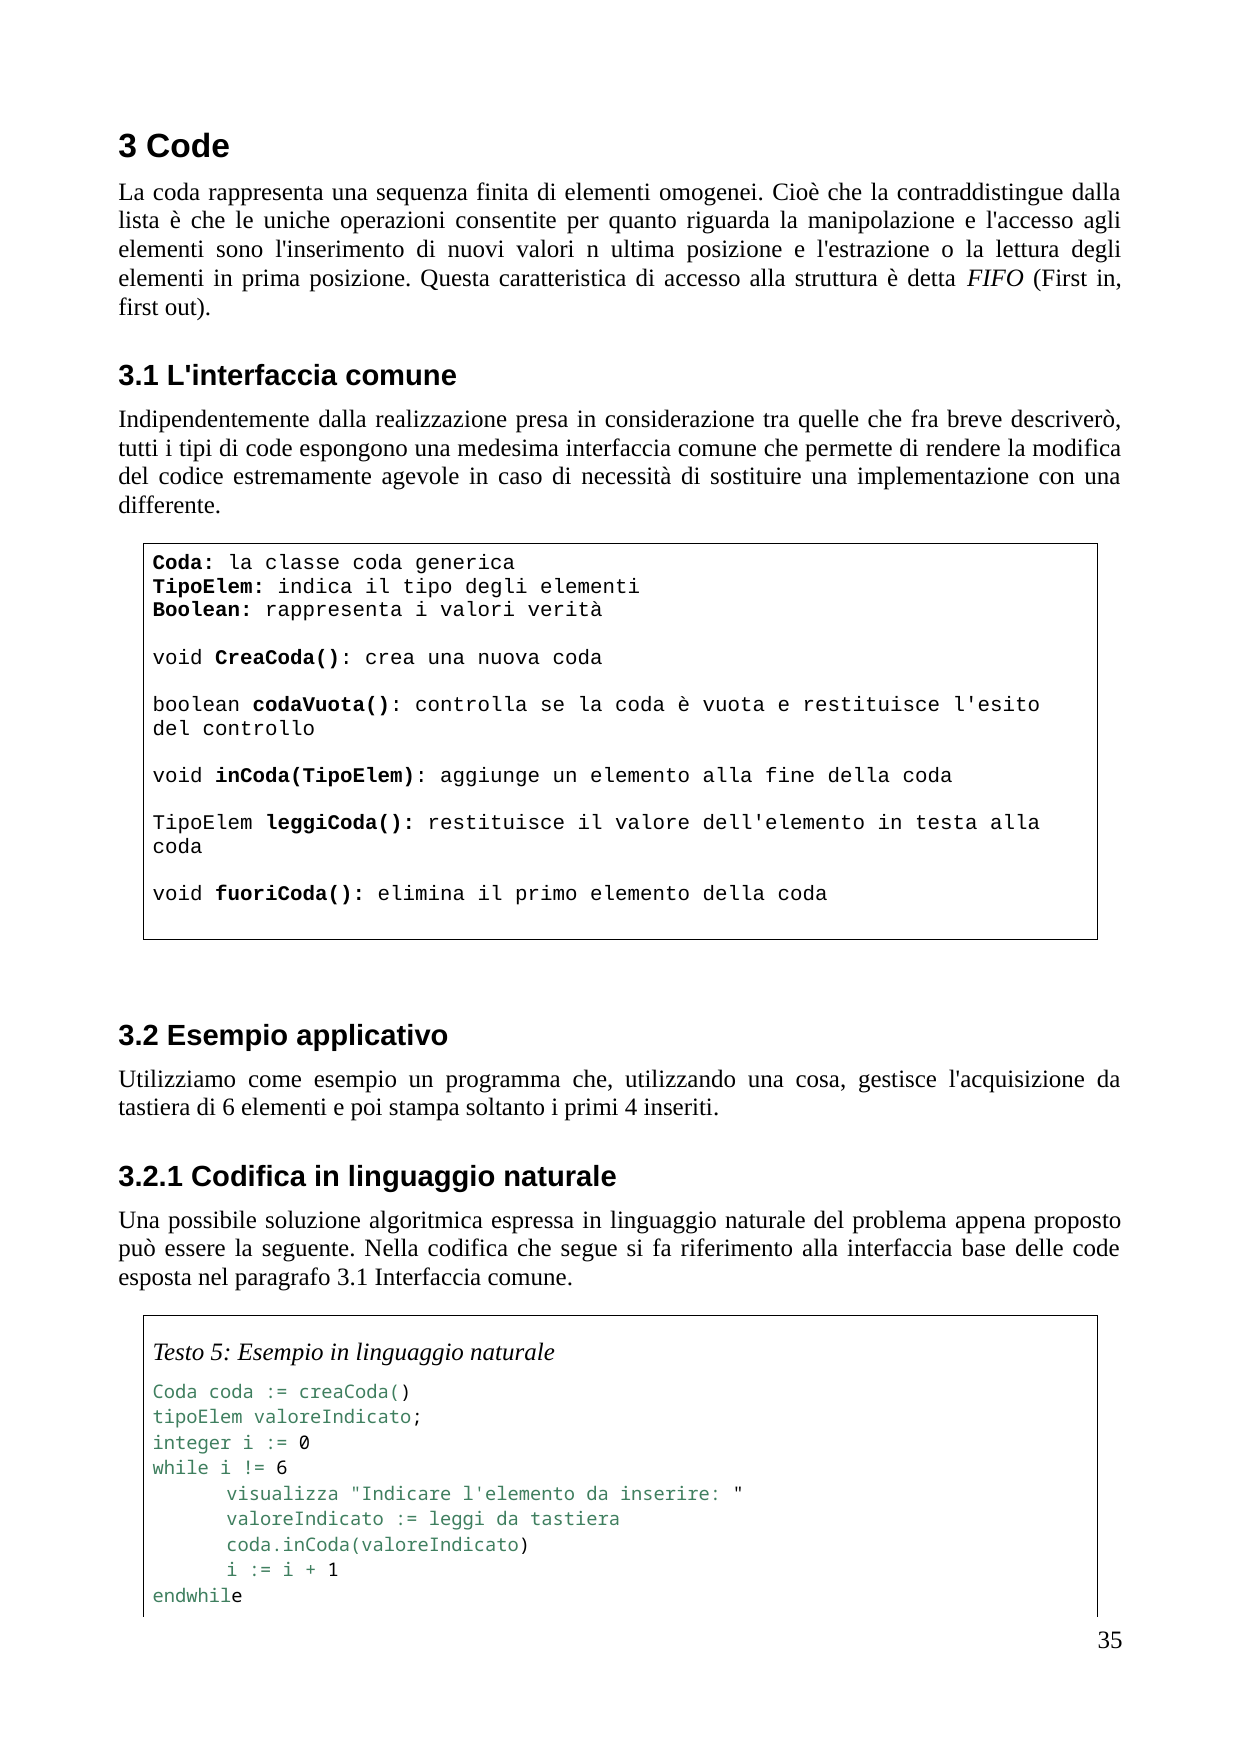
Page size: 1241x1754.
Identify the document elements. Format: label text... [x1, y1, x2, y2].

text Coda: la classe coda generica [152, 552, 1088, 576]
text void CreaCoda(): crea una nuova coda [152, 647, 1088, 670]
text Una possibile soluzione algoritmica espressa in linguaggio naturale del problema appena proposto può essere la seguente. Nella codifica che segue si fa riferimento alla interfaccia base delle code esposta nel paragrafo 3.1 Interfaccia comune. [118, 1205, 1122, 1291]
text TipoElem leggiCoda(): restituisce il valore dell'elemento in testa alla coda [152, 812, 1088, 859]
text boolean codaVuota(): controlla se la coda è vuota e restituisce l'esito del controllo [152, 694, 1088, 741]
subtitle 3 Code [118, 125, 1122, 164]
subtitle 3.2 Esempio applicativo [118, 1018, 1122, 1051]
text void fuoriCoda(): elimina il primo elemento della coda [152, 883, 1088, 907]
text valoreIndicato := leggi da tastiera [152, 1506, 1088, 1531]
text Utilizziamo come esempio un programma che, utilizzando una cosa, gestisce l'acquisizione da tastiera di 6 elementi e poi stampa soltanto i primi 4 inseriti. [118, 1064, 1122, 1121]
text while i != 6 [152, 1454, 1088, 1480]
text Testo 5: Esempio in linguaggio naturale [152, 1337, 1088, 1366]
text void inCoda(TipoElem): aggiunge un elemento alla fine della coda [152, 765, 1088, 789]
subtitle 3.1 L'interfaccia comune [118, 358, 1122, 391]
text tipoElem valoreIndicato; [152, 1403, 1088, 1429]
text visualizza "Indicare l'elemento da inserire: " [152, 1480, 1088, 1506]
text integer i := 0 [152, 1429, 1088, 1454]
text endwhile [152, 1582, 1088, 1608]
text Coda coda := creaCoda() [152, 1378, 1088, 1403]
text TipoElem: indica il tipo degli elementi [152, 576, 1088, 599]
text Boolean: rappresenta i valori verità [152, 599, 1088, 623]
text Indipendentemente dalla realizzazione presa in considerazione tra quelle che fra breve descriverò, tutti i tipi di code espongono una medesima interfaccia comune che permette di rendere la modifica del codice estremamente agevole in caso di necessità di sostituire una implementazione con una differente. [118, 404, 1122, 519]
text La coda rappresenta una sequenza finita di elementi omogenei. Cioè che la contraddistingue dalla lista è che le uniche operazioni consentite per quanto riguarda la manipolazione e l'accesso agli elementi sono l'inserimento di nuovi valori n ultima posizione e l'estrazione o la lettura degli elementi in prima posizione. Questa caratteristica di accesso alla struttura è detta FIFO (First in, first out). [118, 177, 1122, 320]
text coda.inCoda(valoreIndicato) [152, 1531, 1088, 1557]
text i := i + 1 [152, 1557, 1088, 1582]
subtitle 3.2.1 Codifica in linguaggio naturale [118, 1159, 1122, 1192]
